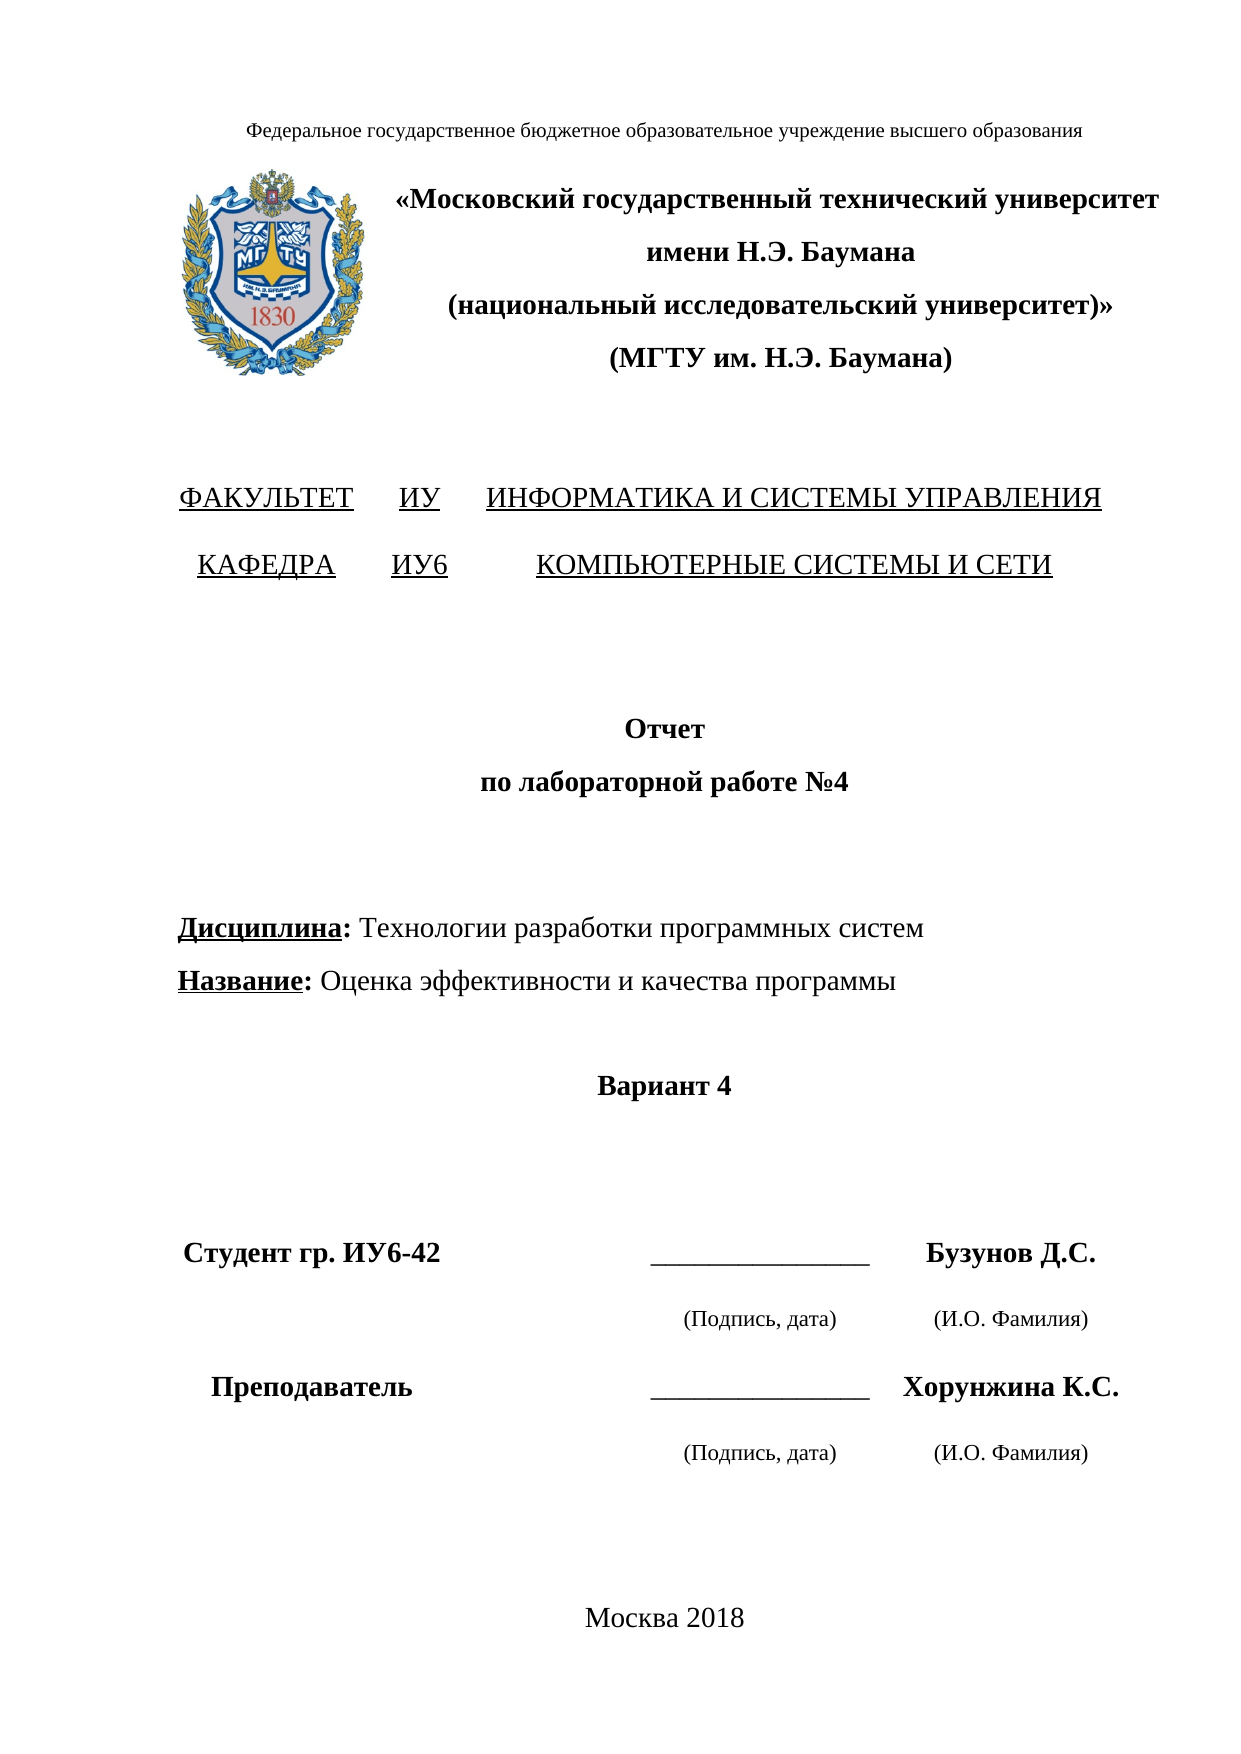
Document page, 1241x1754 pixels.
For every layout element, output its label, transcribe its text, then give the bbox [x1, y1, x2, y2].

text Название: Оценка эффективности и качества программы [177, 963, 1152, 996]
text по лабораторной работе №4 [177, 764, 1152, 798]
table_cell (И.О. Фамилия) [886, 1428, 1136, 1494]
table_cell [458, 1428, 634, 1494]
picture [181, 169, 365, 376]
table_header ИУ [368, 472, 471, 539]
table_cell (Подпись, дата) [634, 1428, 886, 1494]
table_header Студент гр. ИУ6-42 [166, 1227, 458, 1294]
table_cell [166, 1294, 458, 1361]
table_header [458, 1227, 634, 1294]
text Москва 2018 [177, 1600, 1152, 1633]
table_cell _______________ [634, 1361, 886, 1427]
table_header [165, 161, 381, 411]
table_header _______________ [634, 1227, 886, 1294]
table_cell КАФЕДРА [166, 539, 367, 606]
table_header Бузунов Д.С. [886, 1227, 1136, 1294]
table_cell [458, 1294, 634, 1361]
table_cell (И.О. Фамилия) [886, 1294, 1136, 1361]
table_cell ИУ6 [368, 539, 471, 606]
text Дисциплина: Технологии разработки программных систем [177, 910, 1152, 943]
table_header ИНФОРМАТИКА И СИСТЕМЫ УПРАВЛЕНИЯ [471, 472, 1116, 539]
table_cell (Подпись, дата) [634, 1294, 886, 1361]
table_cell [166, 1428, 458, 1494]
text Вариант 4 [177, 1068, 1152, 1102]
table_cell Хорунжина К.С. [886, 1361, 1136, 1427]
text Федеральное государственное бюджетное образовательное учреждение высшего образования [177, 118, 1152, 142]
table_cell Преподаватель [166, 1361, 458, 1427]
table_cell КОМПЬЮТЕРНЫЕ СИСТЕМЫ И СЕТИ [471, 539, 1116, 606]
text Отчет [177, 711, 1152, 745]
table_header ФАКУЛЬТЕТ [166, 472, 367, 539]
table_header «Московский государственный технический университет имени Н.Э. Баумана (национальный исследовательский университет)» (МГТУ им. Н.Э. Баумана) [381, 161, 1180, 411]
table_cell [458, 1361, 634, 1427]
